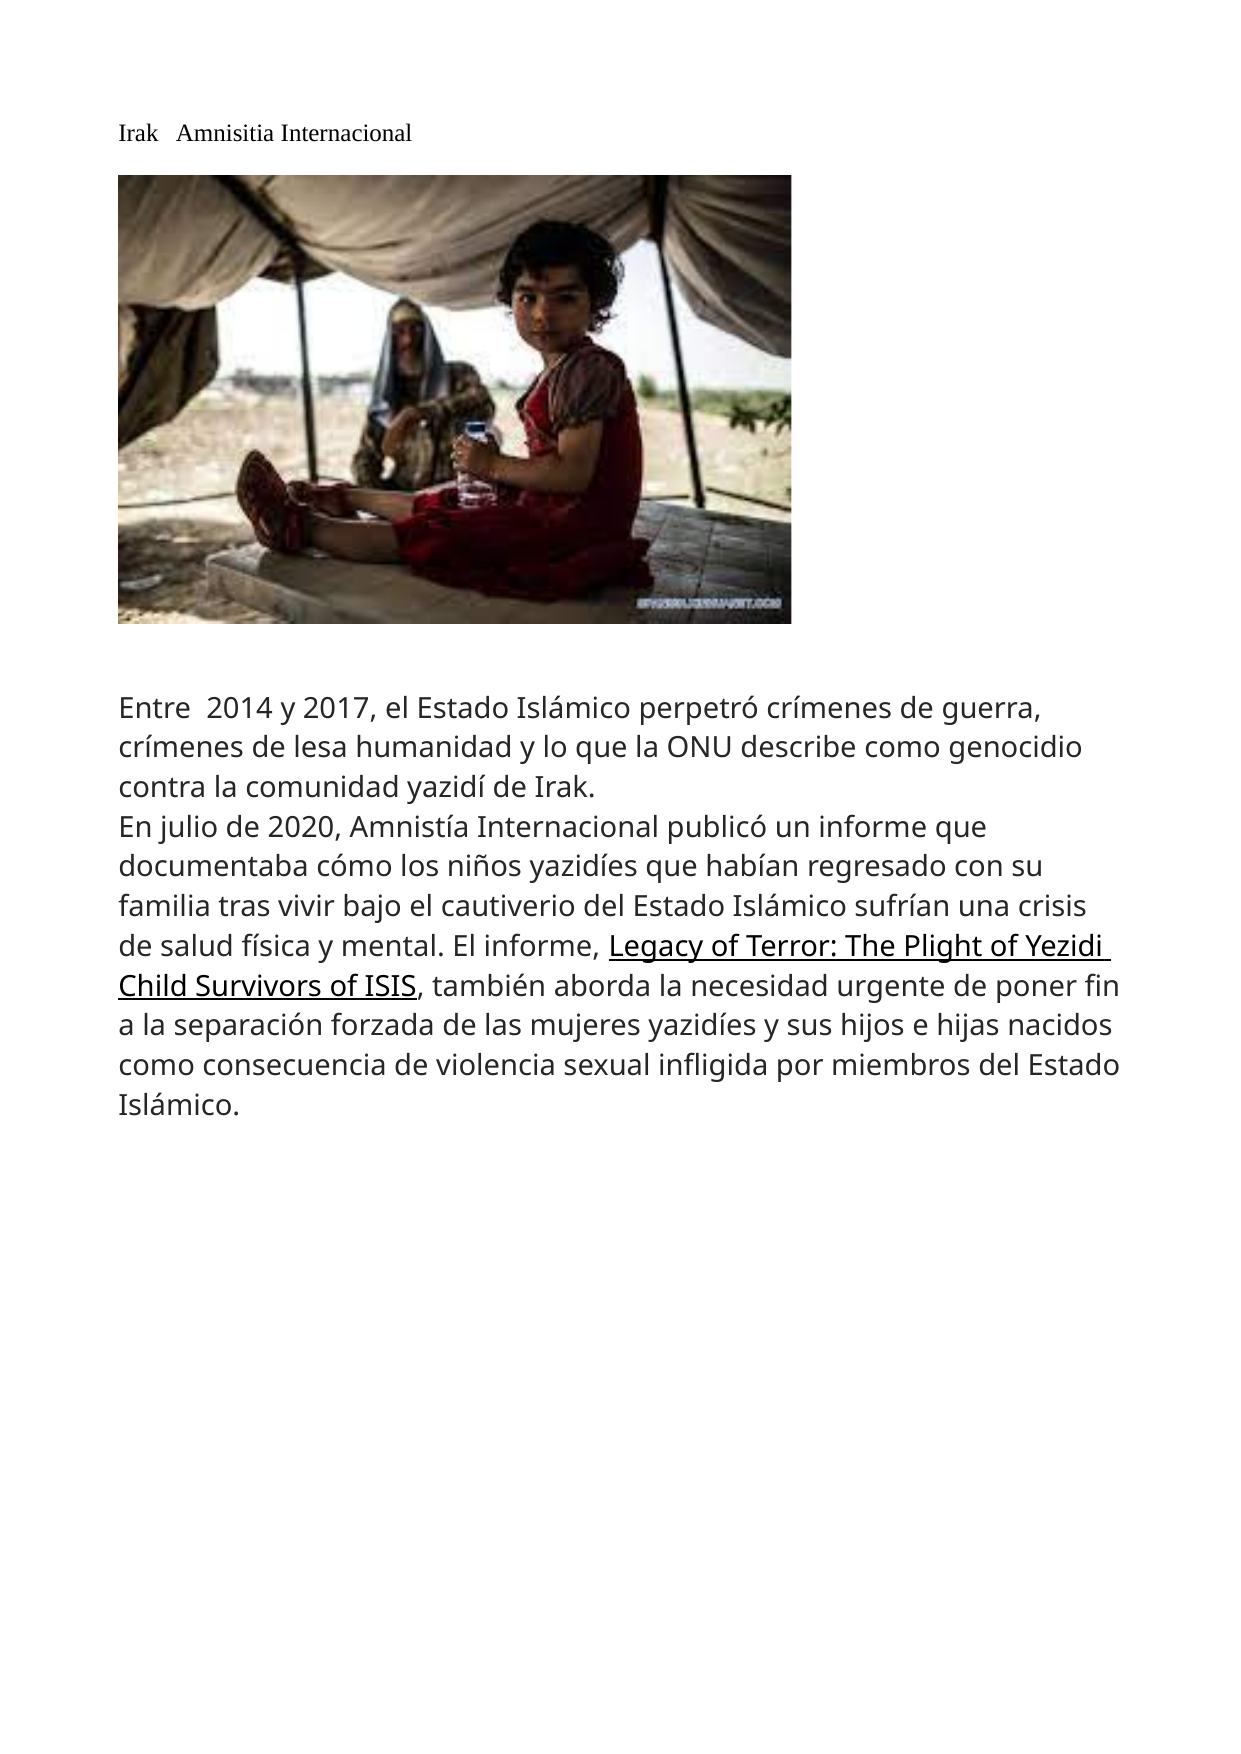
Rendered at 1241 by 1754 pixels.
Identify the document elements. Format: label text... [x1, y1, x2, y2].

text En julio de 2020, Amnistía Internacional publicó un informe que documentaba cómo los niños yazidíes que habían regresado con su familia tras vivir bajo el cautiverio del Estado Islámico sufrían una crisis de salud física y mental. El informe, Legacy of Terror: The Plight of Yezidi Child Survivors of ISIS, también aborda la necesidad urgente de poner fin a la separación forzada de las mujeres yazidíes y sus hijos e hijas nacidos como consecuencia de violencia sexual infligida por miembros del Estado Islámico. [118, 806, 1122, 1123]
picture [118, 175, 792, 624]
text Entre 2014 y 2017, el Estado Islámico perpetró crímenes de guerra, crímenes de lesa humanidad y lo que la ONU describe como genocidio contra la comunidad yazidí de Irak. [118, 687, 1122, 806]
text Irak Amnisitia Internacional [118, 118, 1122, 147]
